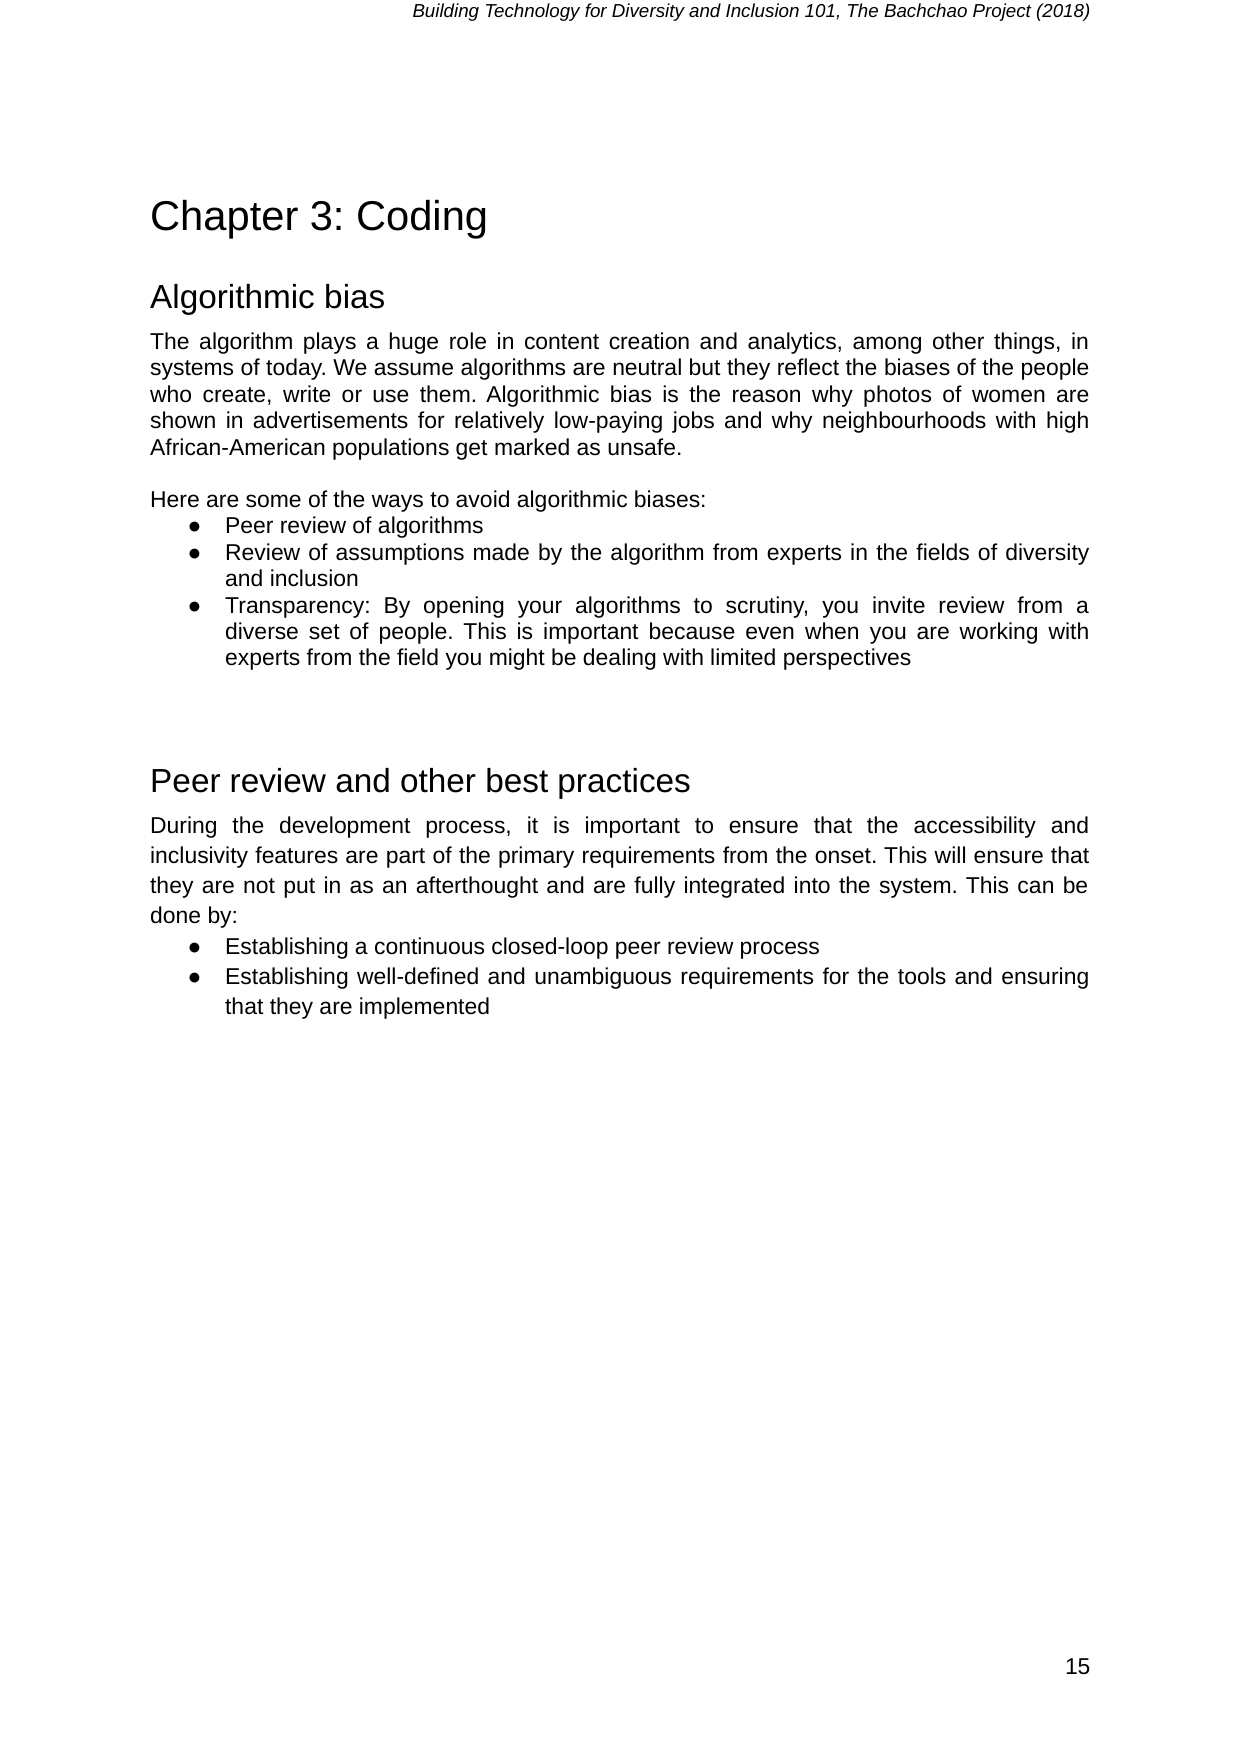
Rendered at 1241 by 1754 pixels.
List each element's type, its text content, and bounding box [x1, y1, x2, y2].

subtitle Peer review and other best practices [150, 761, 1090, 799]
list Peer review of algorithms [187, 512, 1090, 539]
list Transparency: By opening your algorithms to scrutiny, you invite review from a diverse set of people. This is important because even when you are working with experts from the field you might be dealing with limited perspectives [187, 592, 1090, 671]
text Here are some of the ways to avoid algorithmic biases: [150, 486, 1090, 512]
list Review of assumptions made by the algorithm from experts in the fields of diversity and inclusion [187, 539, 1090, 592]
list Establishing a continuous closed-loop peer review process [187, 933, 1090, 959]
subtitle Chapter 3: Coding [150, 192, 1090, 239]
subtitle Algorithmic bias [150, 277, 1090, 316]
list Establishing well-defined and unambiguous requirements for the tools and ensuring that they are implemented [187, 963, 1090, 1019]
text The algorithm plays a huge role in content creation and analytics, among other things, in systems of today. We assume algorithms are neutral but they reflect the biases of the people who create, write or use them. Algorithmic bias is the reason why photos of women are shown in advertisements for relatively low-paying jobs and why neighbourhoods with high African-American populations get marked as unsafe. [150, 328, 1090, 460]
text During the development process, it is important to ensure that the accessibility and inclusivity features are part of the primary requirements from the onset. This will ensure that they are not put in as an afterthought and are fully integrated into the system. This can be done by: [150, 812, 1090, 929]
